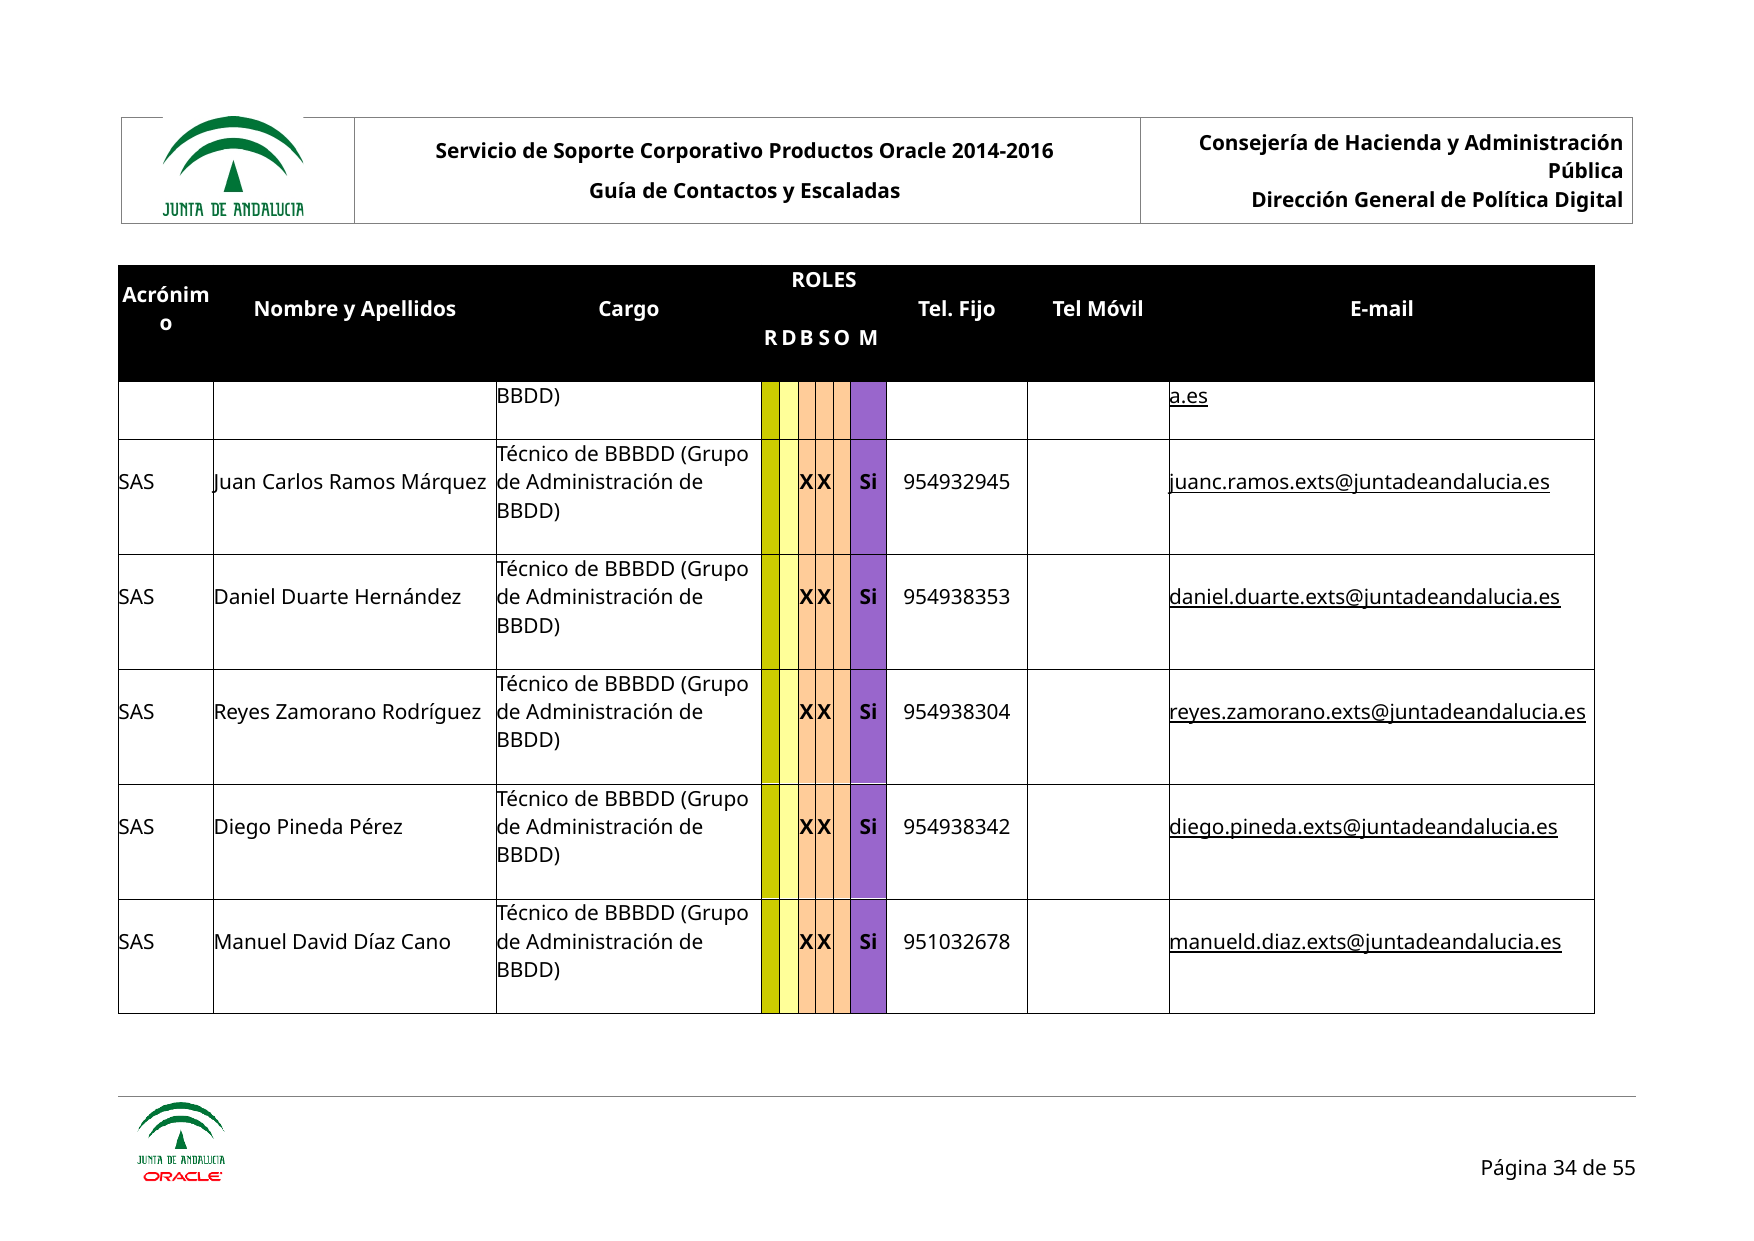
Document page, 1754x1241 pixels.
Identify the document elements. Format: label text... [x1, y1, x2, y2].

table_cell [834, 440, 850, 554]
table_cell [762, 785, 779, 898]
table_cell Diego Pineda Pérez [214, 785, 496, 898]
table_cell [780, 670, 798, 783]
table_cell [851, 382, 886, 439]
table_cell 954932945 [887, 440, 1027, 554]
table_cell [834, 785, 850, 898]
table_header ROLES [762, 266, 886, 323]
table_cell [762, 440, 779, 554]
table_cell Manuel David Díaz Cano [214, 900, 496, 1013]
table_cell D [780, 324, 798, 381]
table_header Nombre y Apellidos [214, 266, 496, 381]
table_cell [780, 382, 798, 439]
table_cell Daniel Duarte Hernández [214, 555, 496, 669]
table_cell SAS [119, 555, 213, 669]
table_header Tel Móvil [1028, 266, 1169, 381]
table_cell X [799, 382, 815, 439]
table_cell [1028, 440, 1169, 554]
table_cell [887, 382, 1027, 439]
table_cell X [816, 382, 833, 439]
table_cell [1028, 900, 1169, 1013]
table_cell 954938342 [887, 785, 1027, 898]
table_cell [762, 900, 779, 1013]
table_cell Si [851, 900, 886, 1013]
table_cell [780, 900, 798, 1013]
table_cell reyes.zamorano.exts@juntadeandalucia.es [1170, 670, 1594, 783]
table_cell [834, 555, 850, 669]
table_cell Técnico de BBBDD (Grupo de Administración de BBDD) [497, 900, 761, 1013]
table_cell [834, 670, 850, 783]
table_cell [119, 382, 213, 439]
table_cell X [816, 785, 833, 898]
table_cell Si [851, 785, 886, 898]
table_cell R [762, 324, 779, 381]
table_cell Si [851, 555, 886, 669]
table_cell [780, 555, 798, 669]
table_cell diego.pineda.exts@juntadeandalucia.es [1170, 785, 1594, 898]
table_cell [214, 382, 496, 439]
table_cell [780, 785, 798, 898]
table_header Cargo [497, 266, 761, 381]
table_header E-mail [1170, 266, 1594, 381]
picture [162, 116, 304, 216]
table_cell SAS [119, 440, 213, 554]
table_cell Técnico de BBBDD (Grupo de Administración de BBDD) [497, 440, 761, 554]
table_cell [762, 670, 779, 783]
table_cell daniel.duarte.exts@juntadeandalucia.es [1170, 555, 1594, 669]
table_cell Si [851, 440, 886, 554]
table_cell X [799, 785, 815, 898]
table_cell SAS [119, 670, 213, 783]
table_cell 954938353 [887, 555, 1027, 669]
table_cell 954938304 [887, 670, 1027, 783]
table_cell X [816, 670, 833, 783]
table_cell B [799, 324, 815, 381]
table_cell [1028, 670, 1169, 783]
table_cell [762, 555, 779, 669]
table_cell Técnico de BBBDD (Grupo de Administración de BBDD) [497, 670, 761, 783]
table_cell Técnico de BBBDD (Grupo de Administración de BBDD) [497, 555, 761, 669]
table_cell M [851, 324, 886, 381]
table_cell S [816, 324, 833, 381]
table_header Acrónimo [119, 266, 213, 381]
table_cell X [816, 555, 833, 669]
table_cell SAS [119, 900, 213, 1013]
table_cell [1028, 785, 1169, 898]
table_cell 951032678 [887, 900, 1027, 1013]
table_cell X [799, 440, 815, 554]
table_cell [1028, 382, 1169, 439]
table_cell SAS [119, 785, 213, 898]
table_cell BBDD) [497, 382, 761, 439]
table_cell [1028, 555, 1169, 669]
picture [135, 1102, 226, 1185]
table_cell X [799, 670, 815, 783]
table_cell [834, 900, 850, 1013]
table_cell manueld.diaz.exts@juntadeandalucia.es [1170, 900, 1594, 1013]
table_cell X [816, 440, 833, 554]
table_cell [780, 440, 798, 554]
table_cell Reyes Zamorano Rodríguez [214, 670, 496, 783]
table_cell [762, 382, 779, 439]
table_header Tel. Fijo [887, 266, 1027, 381]
table_cell Juan Carlos Ramos Márquez [214, 440, 496, 554]
table_cell X [799, 555, 815, 669]
table_cell O [834, 324, 850, 381]
table_cell [834, 382, 850, 439]
table_cell X [799, 900, 815, 1013]
table_cell Técnico de BBBDD (Grupo de Administración de BBDD) [497, 785, 761, 898]
table_cell a.es [1170, 382, 1594, 439]
table_cell X [816, 900, 833, 1013]
table_cell juanc.ramos.exts@juntadeandalucia.es [1170, 440, 1594, 554]
table_cell Si [851, 670, 886, 783]
